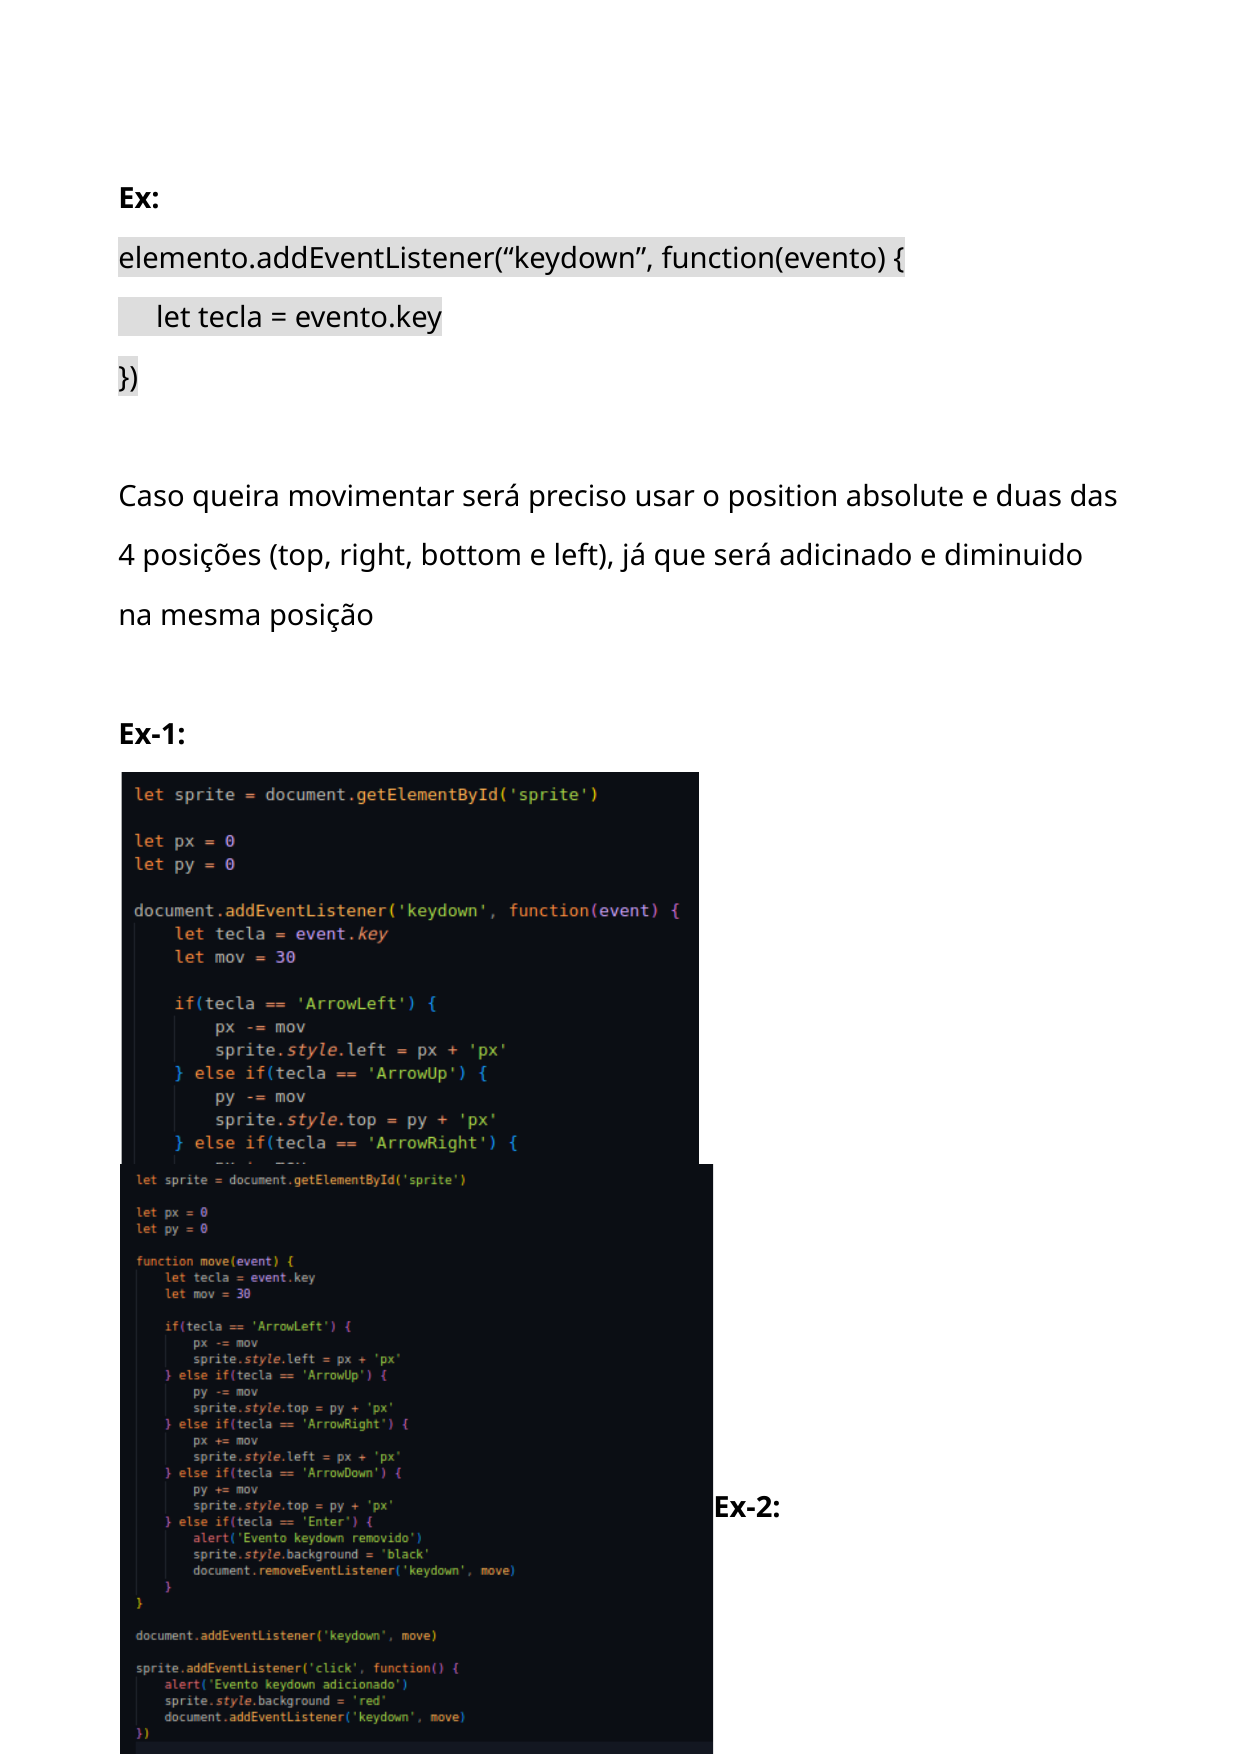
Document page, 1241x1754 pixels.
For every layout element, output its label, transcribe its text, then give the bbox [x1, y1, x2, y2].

text Ex-2: [714, 1486, 1122, 1526]
text Caso queira movimentar será preciso usar o position absolute e duas das 4 posições (top, right, bottom e left), já que será adicinado e diminuido na mesma posição [118, 475, 1122, 634]
text elemento.addEventListener(“keydown”, function(evento) { [118, 237, 1122, 277]
text Ex: [118, 178, 1122, 217]
picture [120, 772, 714, 1754]
text Ex-1: [118, 713, 1122, 753]
text }) [118, 356, 1122, 396]
text let tecla = evento.key [118, 297, 1122, 336]
